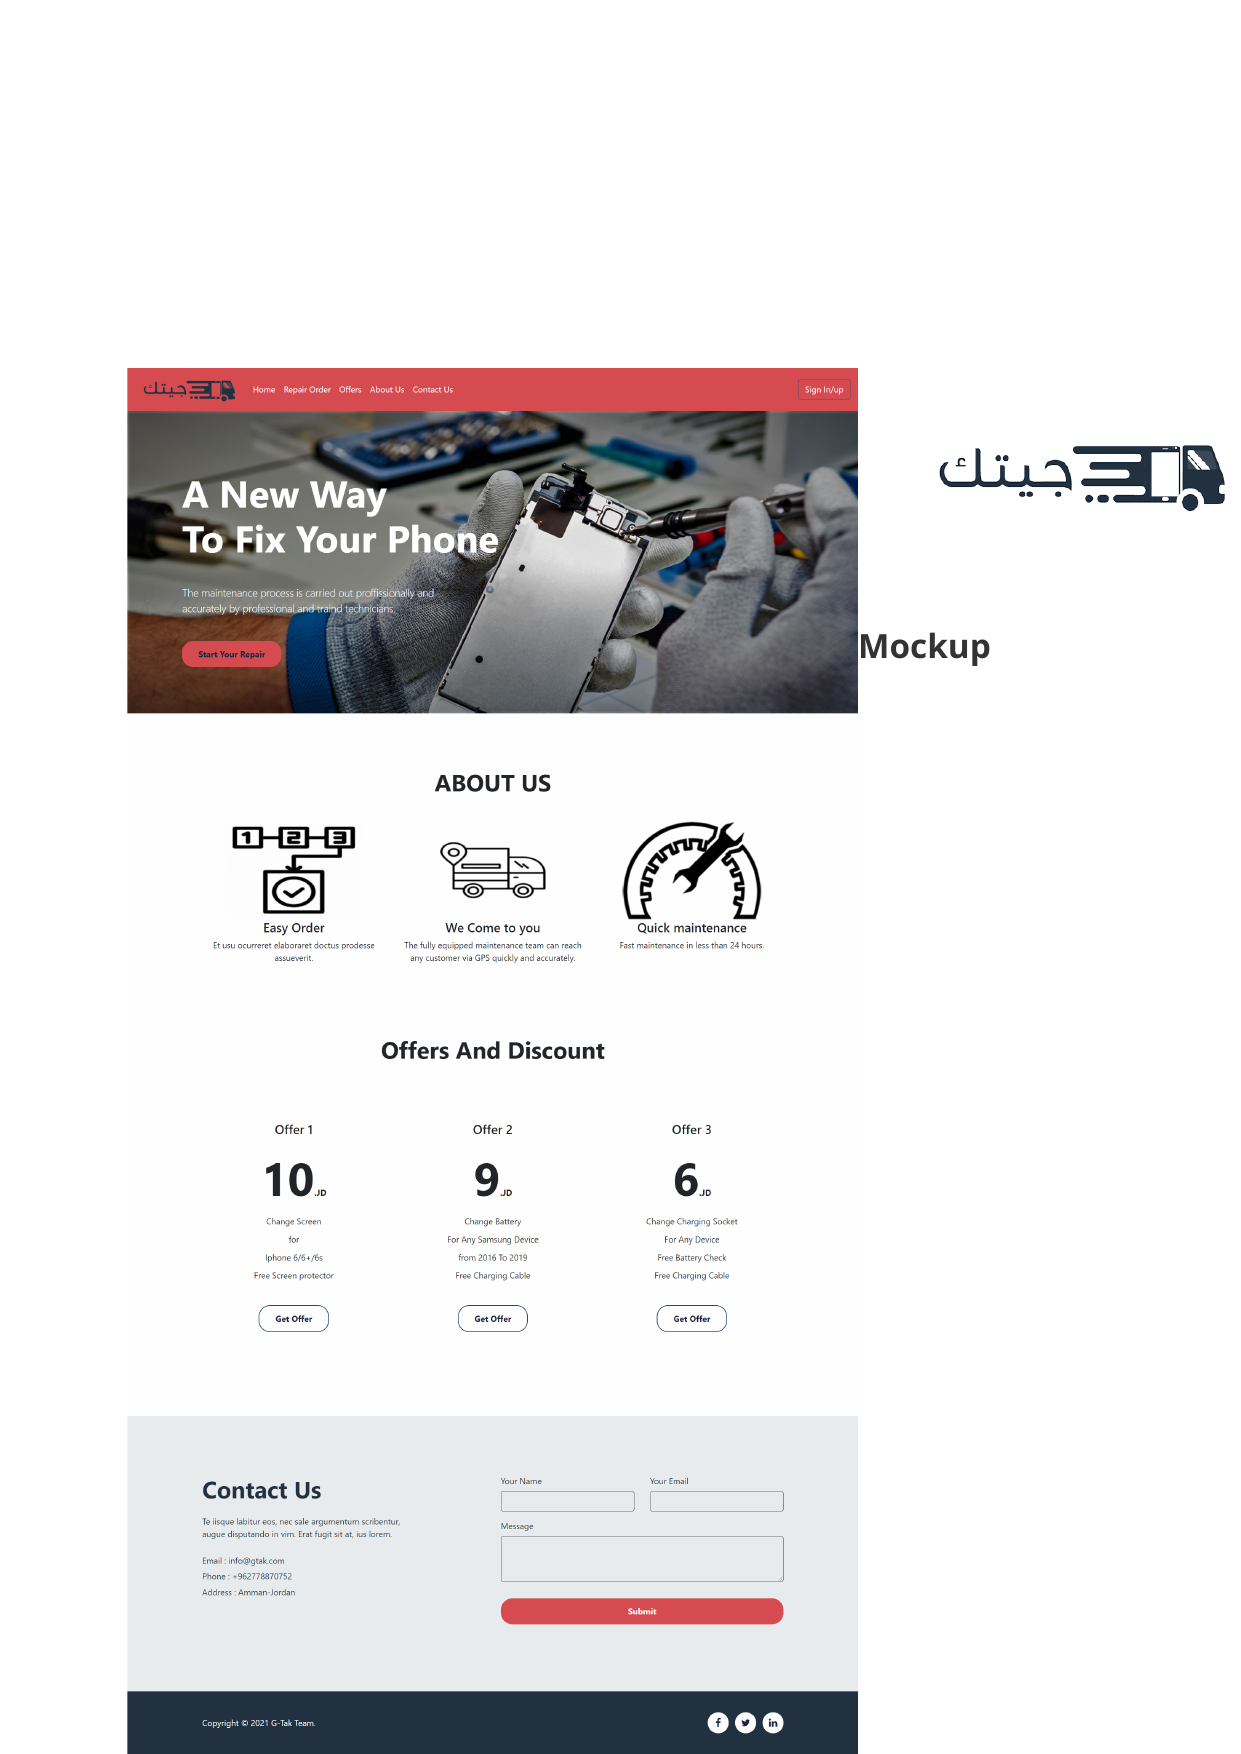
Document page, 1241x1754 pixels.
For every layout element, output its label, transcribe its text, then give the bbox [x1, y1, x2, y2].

subtitle [118, 623, 127, 668]
subtitle Mockup [858, 623, 1122, 668]
picture [922, 436, 1240, 527]
picture [127, 368, 858, 1754]
